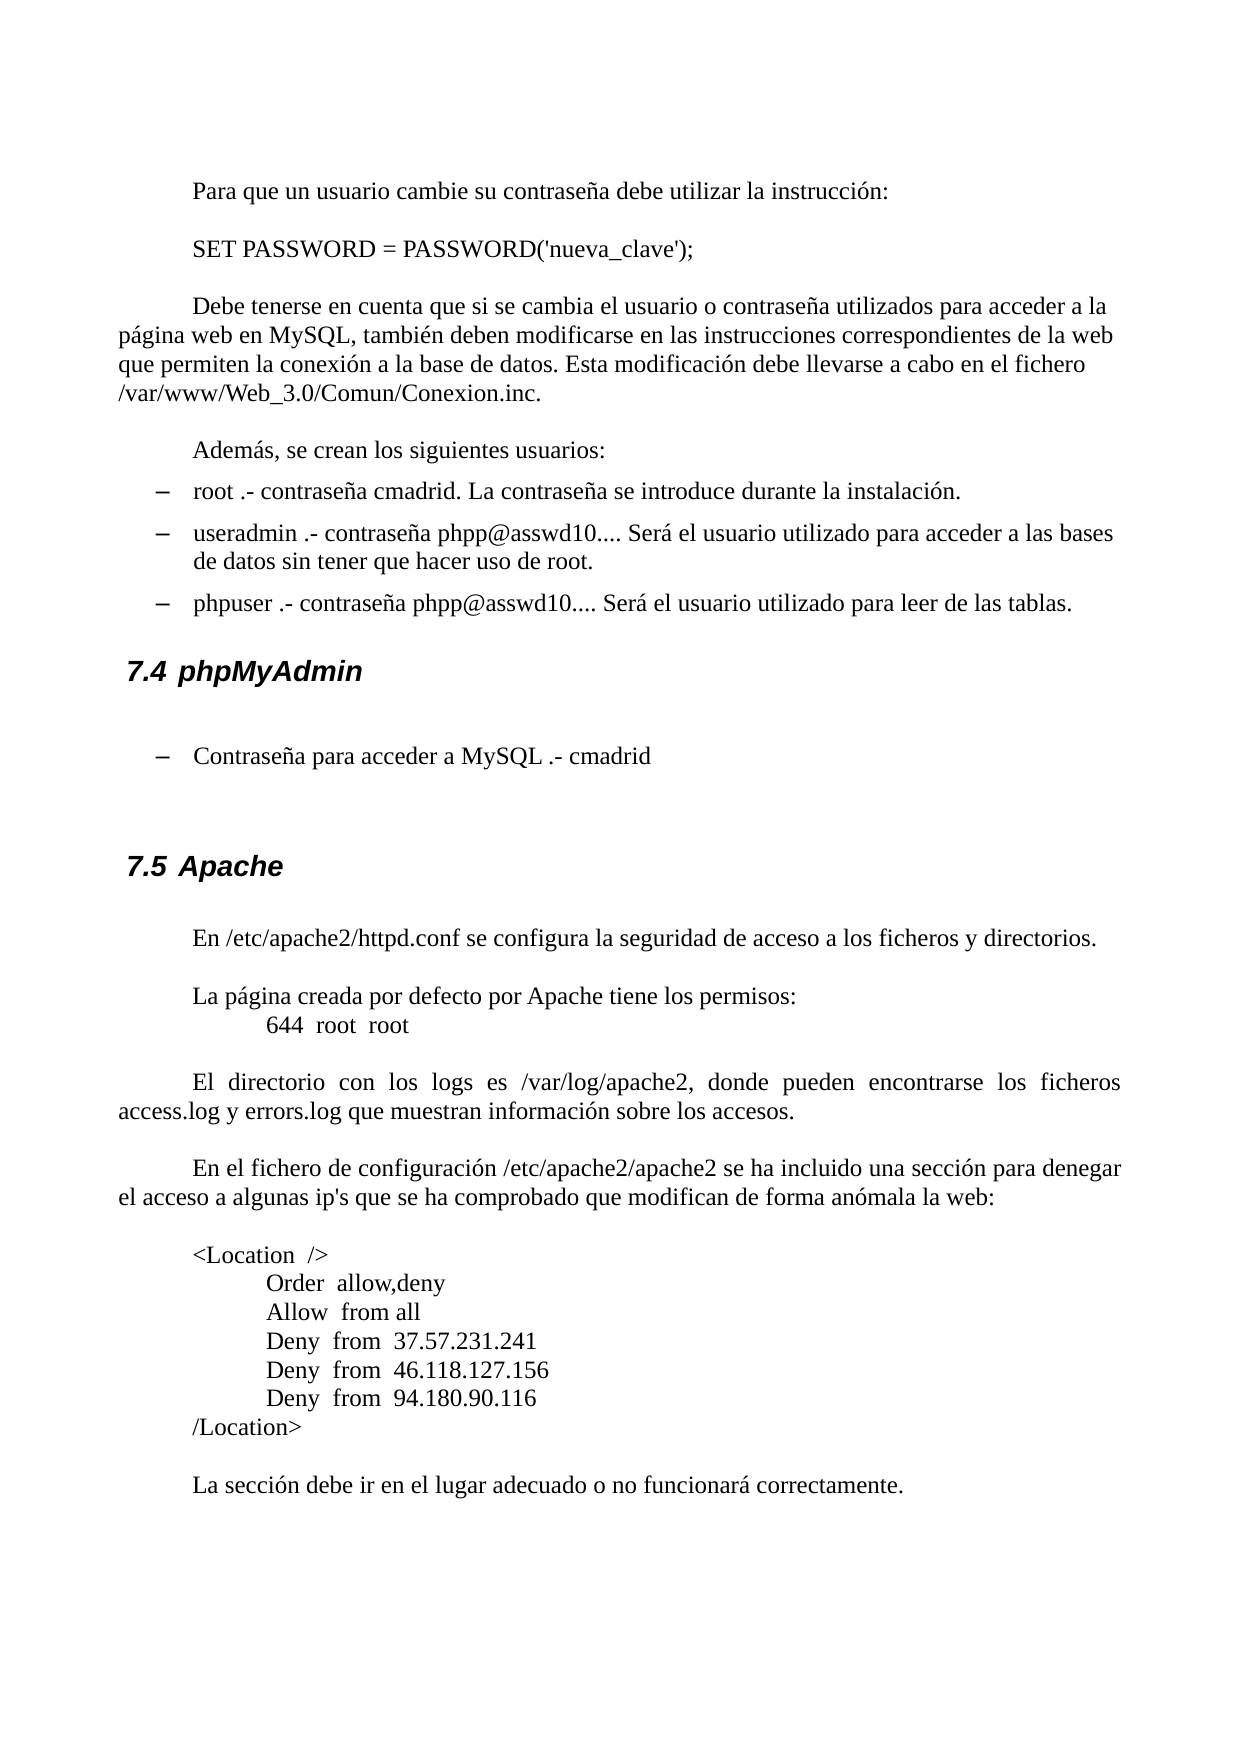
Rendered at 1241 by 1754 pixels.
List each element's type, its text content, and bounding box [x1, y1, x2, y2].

text El directorio con los logs es /var/log/apache2, donde pueden encontrarse los ficheros access.log y errors.log que muestran información sobre los accesos. [118, 1067, 1122, 1125]
list phpuser .- contraseña phpp@asswd10.... Será el usuario utilizado para leer de las tablas. [156, 588, 1122, 616]
text Para que un usuario cambie su contraseña debe utilizar la instrucción: [118, 176, 1122, 205]
text La sección debe ir en el lugar adecuado o no funcionará correctamente. [118, 1470, 1122, 1498]
text Además, se crean los siguientes usuarios: [118, 435, 1122, 464]
text Allow from all [118, 1297, 1122, 1326]
subtitle Apache [118, 849, 1122, 882]
text Deny from 37.57.231.241 [118, 1326, 1122, 1355]
subtitle phpMyAdmin [118, 654, 1122, 687]
text Deny from 46.118.127.156 [118, 1355, 1122, 1383]
list Contraseña para acceder a MySQL .- cmadrid [156, 741, 1122, 770]
text SET PASSWORD = PASSWORD('nueva_clave'); [118, 234, 1122, 263]
text 644 root root [118, 1010, 1122, 1038]
text /Location> [118, 1412, 1122, 1441]
list useradmin .- contraseña phpp@asswd10.... Será el usuario utilizado para acceder a las bases de datos sin tener que hacer uso de root. [156, 518, 1122, 575]
list root .- contraseña cmadrid. La contraseña se introduce durante la instalación. [156, 476, 1122, 505]
text En /etc/apache2/httpd.conf se configura la seguridad de acceso a los ficheros y directorios. [118, 923, 1122, 952]
text <Location /> [118, 1240, 1122, 1268]
text Deny from 94.180.90.116 [118, 1383, 1122, 1412]
text La página creada por defecto por Apache tiene los permisos: [118, 981, 1122, 1010]
text Order allow,deny [118, 1268, 1122, 1297]
text En el fichero de configuración /etc/apache2/apache2 se ha incluido una sección para denegar el acceso a algunas ip's que se ha comprobado que modifican de forma anómala la web: [118, 1153, 1122, 1211]
text Debe tenerse en cuenta que si se cambia el usuario o contraseña utilizados para acceder a la página web en MySQL, también deben modificarse en las instrucciones correspondientes de la web que permiten la conexión a la base de datos. Esta modificación debe llevarse a cabo en el fichero /var/www/Web_3.0/Comun/Conexion.inc. [118, 291, 1122, 406]
